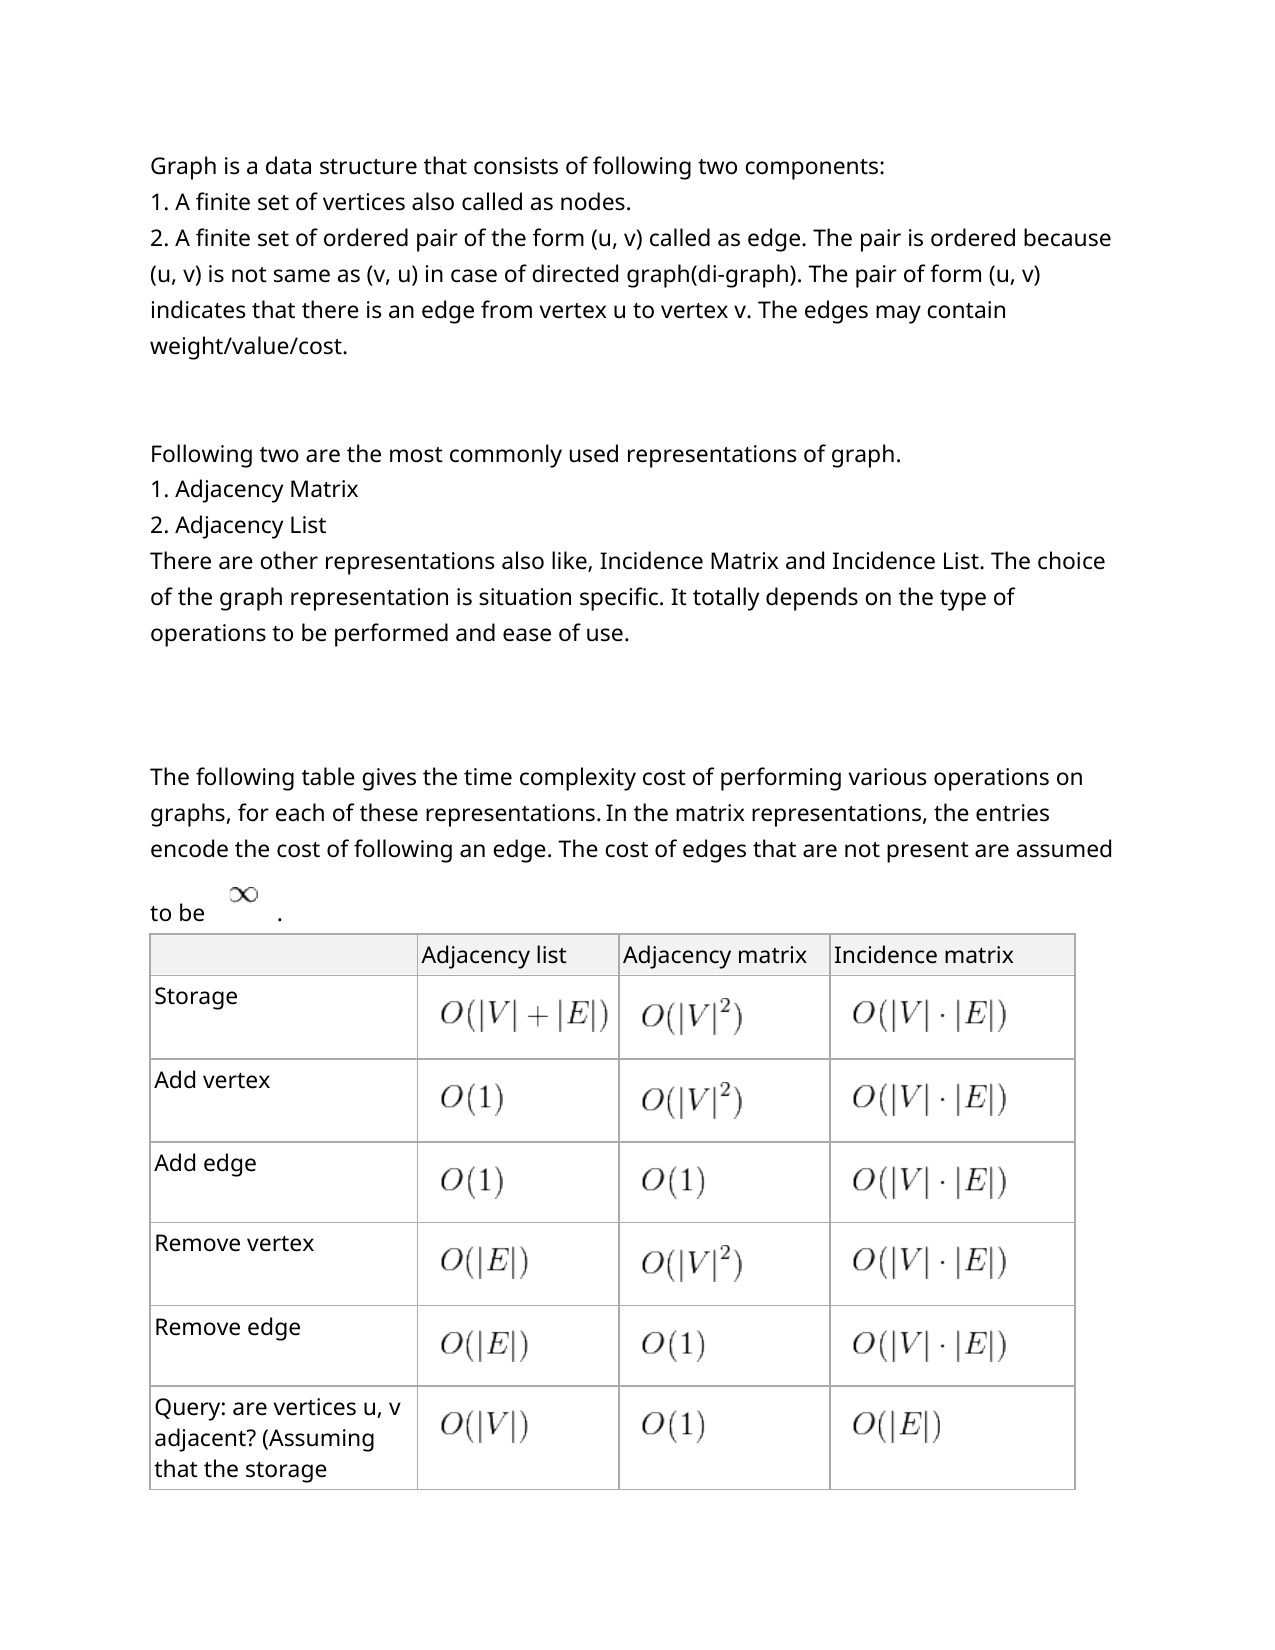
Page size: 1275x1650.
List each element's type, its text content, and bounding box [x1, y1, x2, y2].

table_cell [418, 976, 618, 1058]
picture [641, 1329, 705, 1362]
picture [641, 1409, 705, 1443]
table_cell [620, 1223, 829, 1305]
table_cell Remove vertex [151, 1223, 417, 1305]
picture [229, 887, 258, 904]
picture [852, 1329, 1006, 1362]
table_cell [620, 1143, 829, 1221]
table_header [151, 935, 417, 974]
table_cell Storage [151, 976, 417, 1058]
table_cell Query: are vertices u, v adjacent? (Assuming that the storage [151, 1387, 417, 1488]
table_header Incidence matrix [831, 935, 1074, 974]
table_cell [831, 1060, 1074, 1141]
picture [440, 998, 608, 1032]
table_cell [620, 1387, 829, 1488]
picture [852, 1245, 1006, 1279]
table_cell Add edge [151, 1143, 417, 1221]
picture [852, 1082, 1006, 1116]
picture [641, 1082, 742, 1119]
picture [641, 1165, 705, 1199]
table_cell [418, 1387, 618, 1488]
table_header Adjacency matrix [620, 935, 829, 974]
table_cell Remove edge [151, 1306, 417, 1385]
text 2. A finite set of ordered pair of the form (u, v) called as edge. The pair is ordered because (u, v) is not same as (v, u) in case of directed graph(di-graph). The pair of form (u, v) indicates that there is an edge from vertex u to vertex v. The edges may contain weight/value/cost. [150, 222, 1125, 361]
picture [440, 1329, 528, 1362]
table_cell [620, 1306, 829, 1385]
text Following two are the most commonly used representations of graph. [150, 437, 1125, 469]
table_cell [418, 1306, 618, 1385]
picture [440, 1082, 503, 1116]
text The following table gives the time complexity cost of performing various operations on graphs, for each of these representations. In the matrix representations, the entries encode the cost of following an edge. The cost of edges that are not present are assumed to be . [150, 761, 1125, 929]
table_cell Add vertex [151, 1060, 417, 1141]
picture [852, 998, 1006, 1032]
table_cell [418, 1060, 618, 1141]
text 2. Adjacency List [150, 509, 1125, 541]
table_cell [831, 1223, 1074, 1305]
text Graph is a data structure that consists of following two components: [150, 150, 1125, 181]
table_cell [831, 1387, 1074, 1488]
table_cell [831, 1306, 1074, 1385]
picture [641, 998, 742, 1035]
picture [440, 1409, 528, 1443]
picture [852, 1409, 940, 1443]
text There are other representations also like, Incidence Matrix and Incidence List. The choice of the graph representation is situation specific. It totally depends on the type of operations to be performed and ease of use. [150, 545, 1125, 648]
table_cell [831, 1143, 1074, 1221]
picture [852, 1165, 1006, 1199]
picture [440, 1245, 528, 1279]
table_cell [418, 1143, 618, 1221]
text 1. A finite set of vertices also called as nodes. [150, 186, 1125, 217]
picture [440, 1165, 503, 1199]
table_cell [418, 1223, 618, 1305]
picture [641, 1245, 742, 1282]
table_cell [831, 976, 1074, 1058]
text 1. Adjacency Matrix [150, 473, 1125, 505]
table_header Adjacency list [418, 935, 618, 974]
table_cell [620, 1060, 829, 1141]
table_cell [620, 976, 829, 1058]
